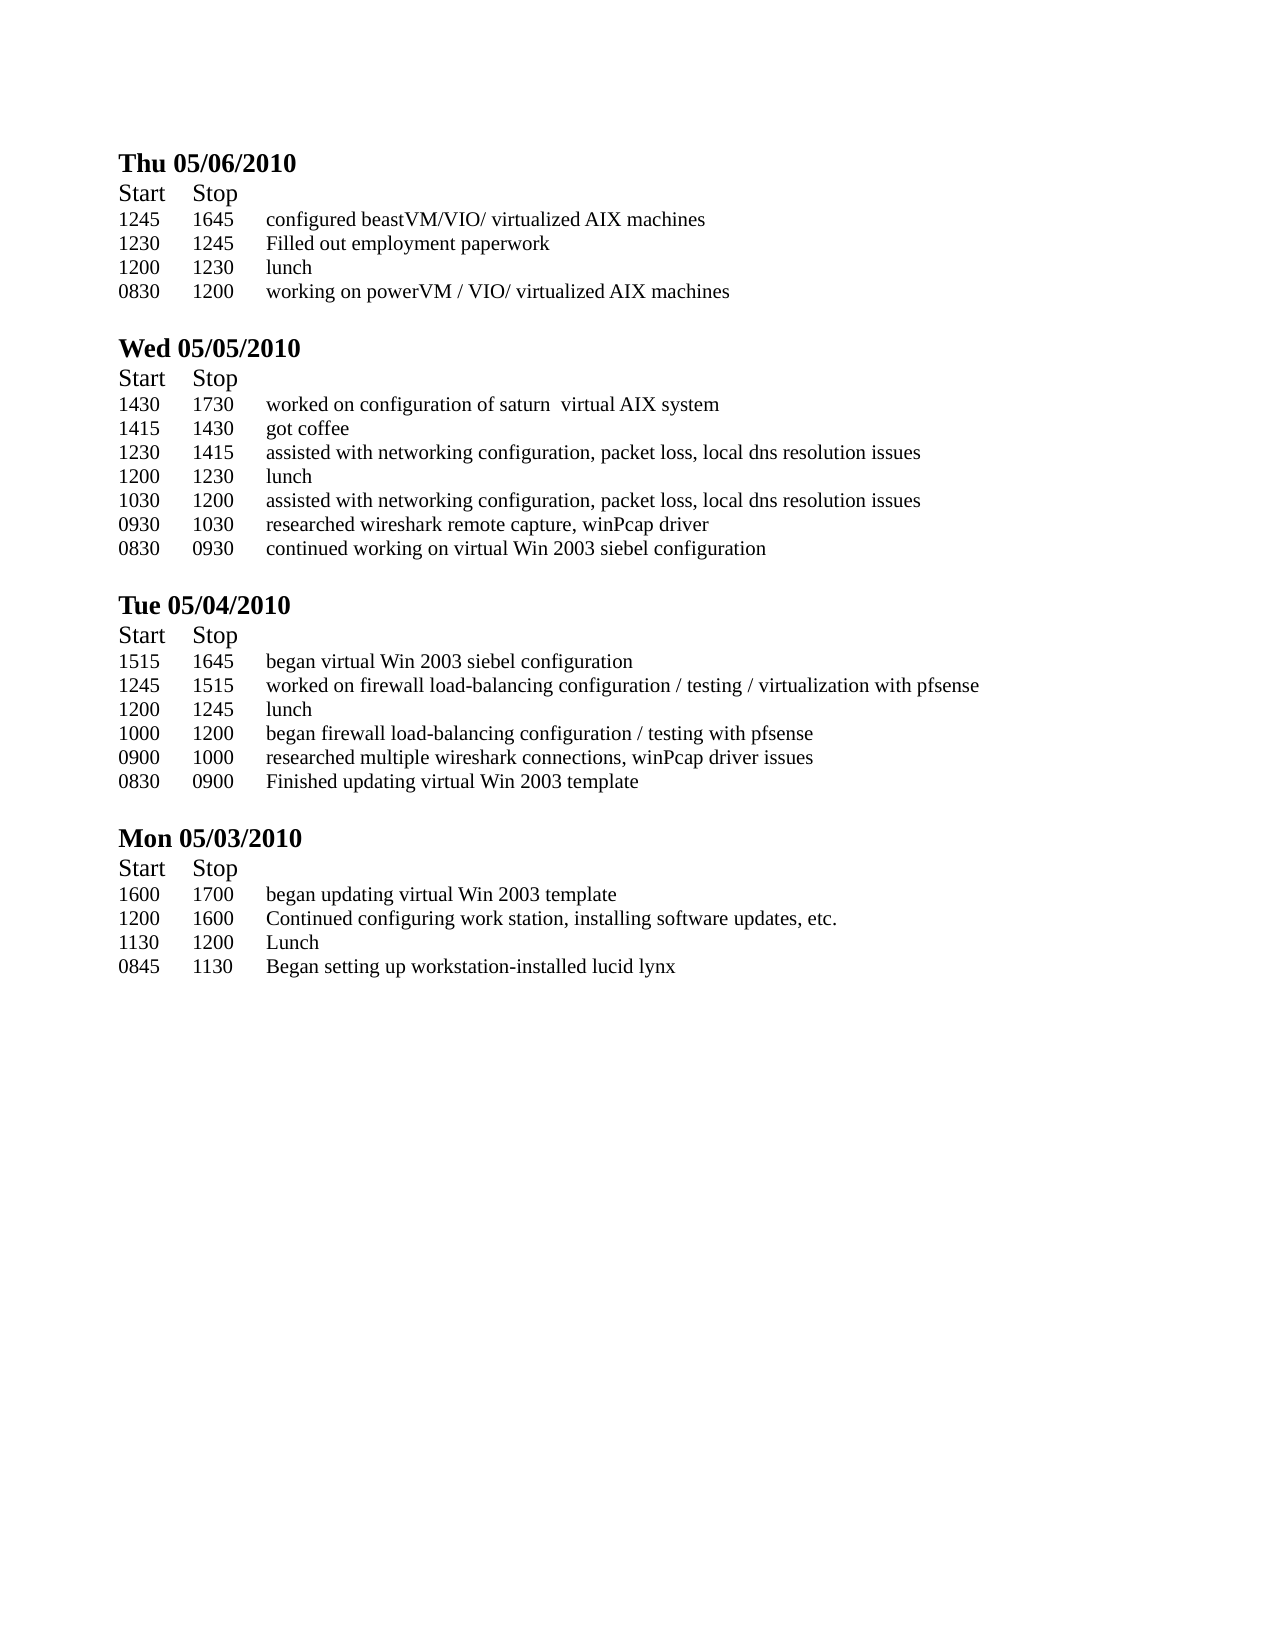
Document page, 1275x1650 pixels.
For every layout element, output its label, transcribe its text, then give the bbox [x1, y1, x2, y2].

text 0830 0930 continued working on virtual Win 2003 siebel configuration [118, 536, 1157, 560]
text 1230 1415 assisted with networking configuration, packet loss, local dns resolution issues [118, 440, 1157, 464]
text 1200 1600 Continued configuring work station, installing software updates, etc. [118, 906, 1157, 930]
text 0845 1130 Began setting up workstation-installed lucid lynx [118, 954, 1157, 978]
text 1245 1515 worked on firewall load-balancing configuration / testing / virtualization with pfsense [118, 673, 1157, 697]
text 1245 1645 configured beastVM/VIO/ virtualized AIX machines [118, 207, 1157, 231]
text Start Stop [118, 178, 1157, 207]
text Wed 05/05/2010 [118, 332, 1157, 363]
text 1600 1700 began updating virtual Win 2003 template [118, 882, 1157, 906]
text 1000 1200 began firewall load-balancing configuration / testing with pfsense [118, 721, 1157, 745]
text 1130 1200 Lunch [118, 930, 1157, 954]
text 0900 1000 researched multiple wireshark connections, winPcap driver issues [118, 745, 1157, 769]
text 0830 0900 Finished updating virtual Win 2003 template [118, 769, 1157, 793]
text 1200 1245 lunch [118, 697, 1157, 721]
text Start Stop [118, 363, 1157, 392]
text 0930 1030 researched wireshark remote capture, winPcap driver [118, 512, 1157, 536]
text 1200 1230 lunch [118, 255, 1157, 279]
text Start Stop [118, 620, 1157, 649]
text Start Stop [118, 853, 1157, 882]
text 1030 1200 assisted with networking configuration, packet loss, local dns resolution issues [118, 488, 1157, 512]
text Mon 05/03/2010 [118, 822, 1157, 853]
text Tue 05/04/2010 [118, 589, 1157, 620]
text 1515 1645 began virtual Win 2003 siebel configuration [118, 649, 1157, 673]
text 1200 1230 lunch [118, 464, 1157, 488]
text 1230 1245 Filled out employment paperwork [118, 231, 1157, 255]
text Thu 05/06/2010 [118, 147, 1157, 178]
text 1430 1730 worked on configuration of saturn virtual AIX system [118, 392, 1157, 416]
text 0830 1200 working on powerVM / VIO/ virtualized AIX machines [118, 279, 1157, 303]
text 1415 1430 got coffee [118, 416, 1157, 440]
